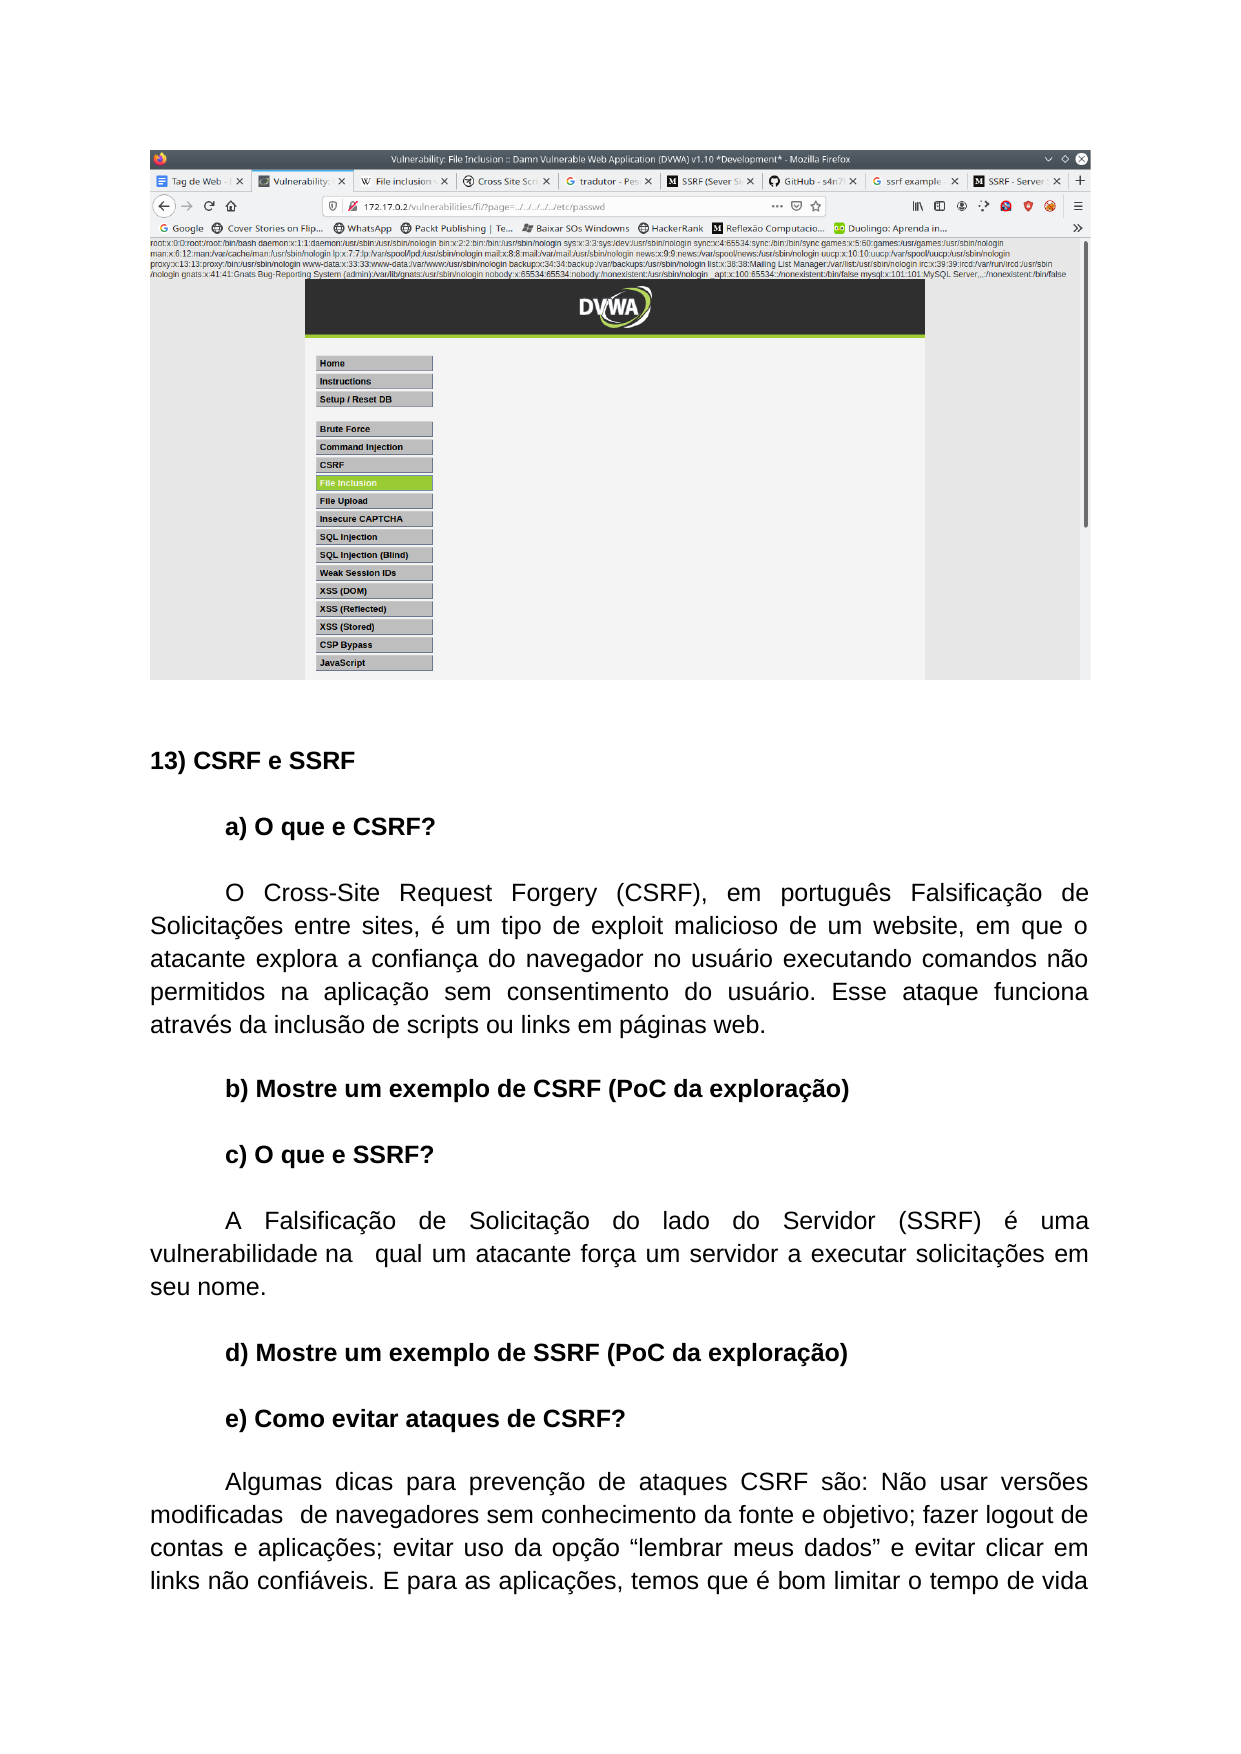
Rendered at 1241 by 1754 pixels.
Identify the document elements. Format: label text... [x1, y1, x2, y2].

picture [150, 150, 1091, 680]
text e) Como evitar ataques de CSRF? [150, 1404, 1090, 1433]
text A Falsificação de Solicitação do lado do Servidor (SSRF) é uma vulnerabilidade na qual um atacante força um servidor a executar solicitações em seu nome. [150, 1206, 1090, 1301]
text O Cross-Site Request Forgery (CSRF), em português Falsificação de Solicitações entre sites, é um tipo de exploit malicioso de um website, em que o atacante explora a confiança do navegador no usuário executando comandos não permitidos na aplicação sem consentimento do usuário. Esse ataque funciona através da inclusão de scripts ou links em páginas web. [150, 878, 1090, 1039]
text Algumas dicas para prevenção de ataques CSRF são: Não usar versões modificadas de navegadores sem conhecimento da fonte e objetivo; fazer logout de contas e aplicações; evitar uso da opção “lembrar meus dados” e evitar clicar em links não confiáveis. E para as aplicações, temos que é bom limitar o tempo de vida [150, 1467, 1090, 1595]
text c) O que e SSRF? [150, 1140, 1090, 1168]
text a) O que e CSRF? [150, 812, 1090, 841]
text d) Mostre um exemplo de SSRF (PoC da exploração) [150, 1338, 1090, 1367]
text b) Mostre um exemplo de CSRF (PoC da exploração) [150, 1074, 1090, 1102]
text 13) CSRF e SSRF [150, 746, 1090, 775]
